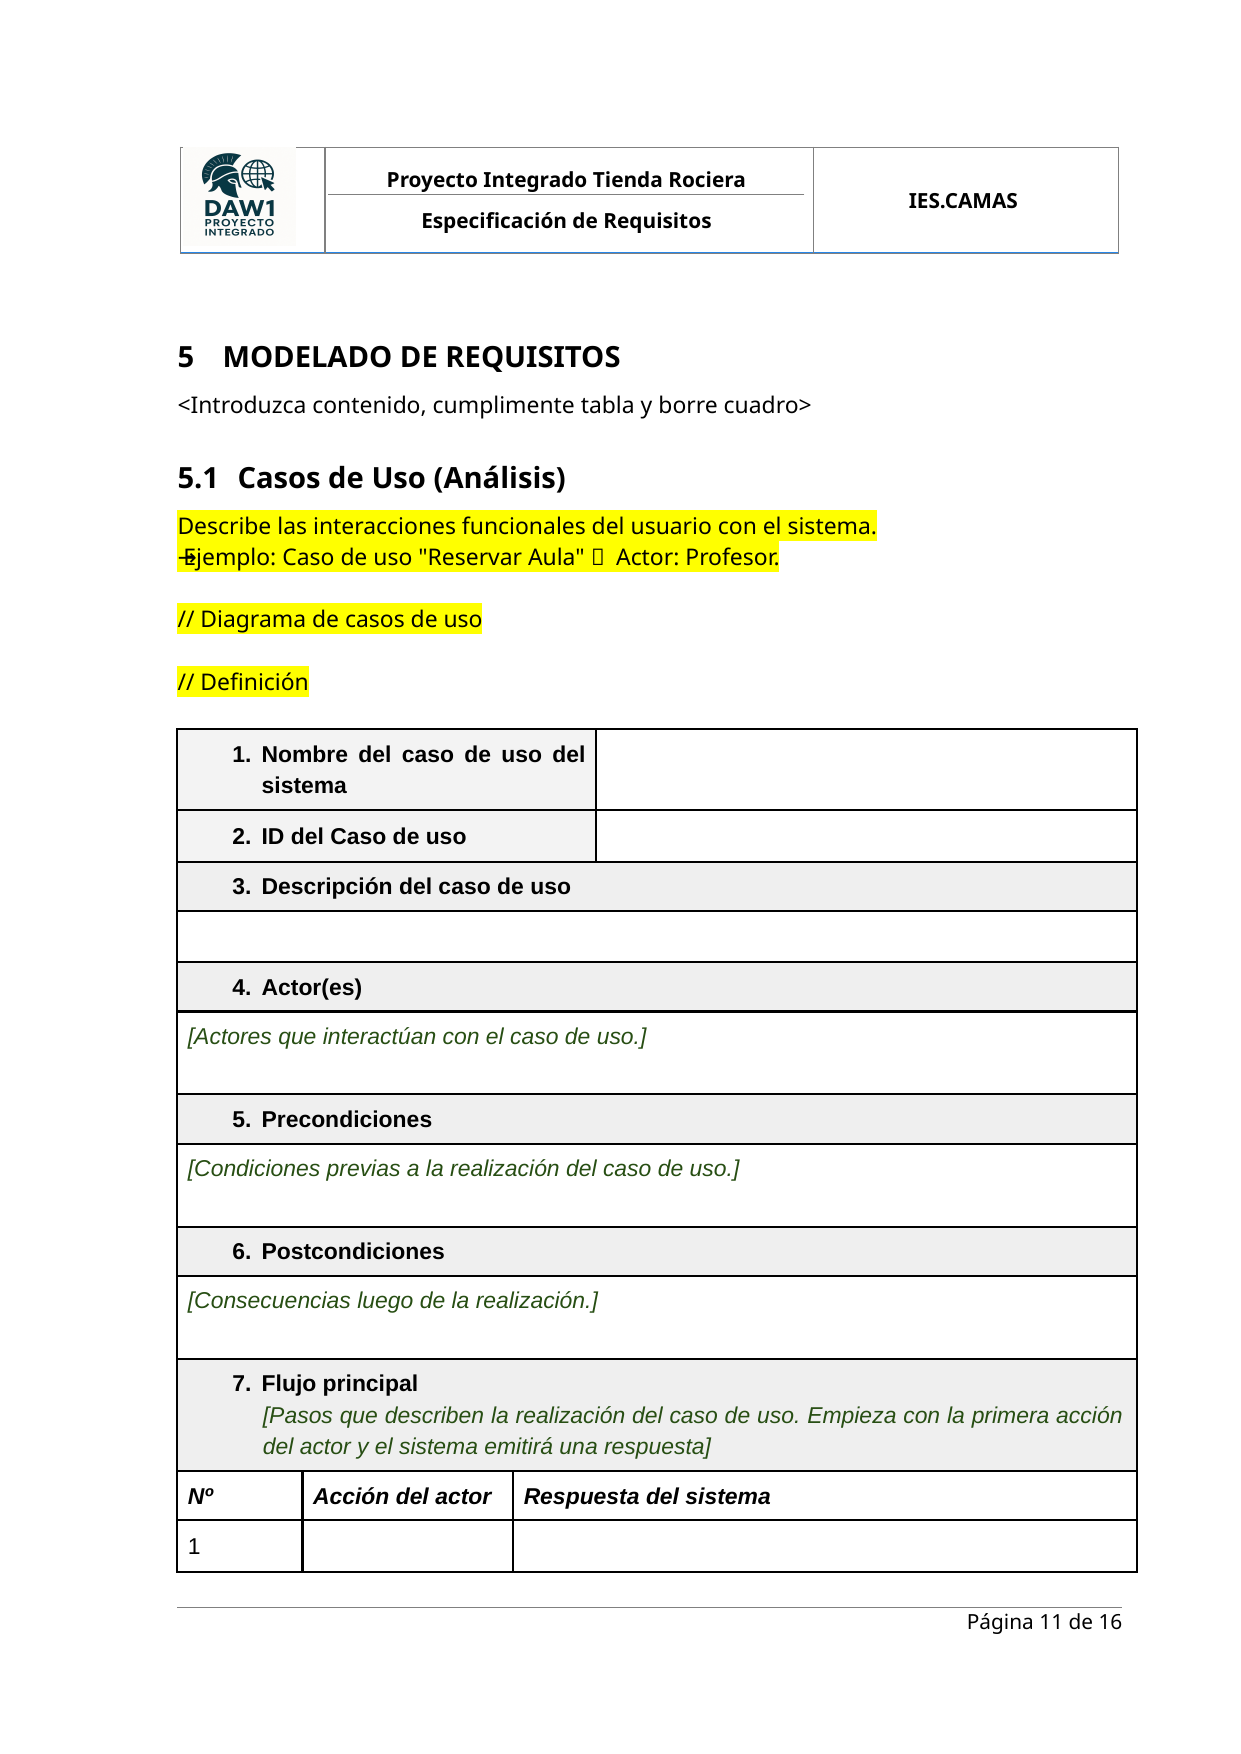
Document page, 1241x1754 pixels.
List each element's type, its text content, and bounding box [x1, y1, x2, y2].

table_cell [514, 1521, 1136, 1571]
table_cell Nº [178, 1472, 301, 1519]
table_cell Acción del actor [304, 1472, 512, 1519]
table_header [597, 730, 1136, 809]
table_cell [Consecuencias luego de la realización.] [178, 1277, 1136, 1358]
picture [183, 147, 296, 246]
table_cell Precondiciones [178, 1095, 1136, 1143]
table_cell [304, 1521, 512, 1571]
text // Diagrama de casos de uso [177, 603, 1122, 634]
text Describe las interacciones funcionales del usuario con el sistema. [177, 509, 1122, 541]
text // Definición [177, 666, 1122, 697]
table_cell Flujo principal [Pasos que describen la realización del caso de uso. Empieza con la primera acción del actor y el sistema emitirá una respuesta] [178, 1360, 1136, 1470]
table_header Nombre del caso de uso del sistema [178, 730, 595, 809]
table_cell ID del Caso de uso [178, 811, 595, 861]
subtitle MODELADO DE REQUISITOS [177, 336, 1122, 376]
table_cell [178, 912, 1136, 961]
text 🔹 Ejemplo: Caso de uso "Reservar Aula" → Actor: Profesor. [177, 541, 1122, 572]
table_cell [Condiciones previas a la realización del caso de uso.] [178, 1145, 1136, 1226]
subtitle Casos de Uso (Análisis) [177, 457, 1122, 497]
table_cell [Actores que interactúan con el caso de uso.] [178, 1013, 1136, 1093]
table_cell 1 [178, 1521, 301, 1571]
table_cell Actor(es) [178, 963, 1136, 1010]
table_cell Postcondiciones [178, 1228, 1136, 1275]
table_cell Descripción del caso de uso [178, 863, 1136, 910]
text <Introduzca contenido, cumplimente tabla y borre cuadro> [177, 389, 1122, 420]
table_cell Respuesta del sistema [514, 1472, 1136, 1519]
table_cell [597, 811, 1136, 861]
